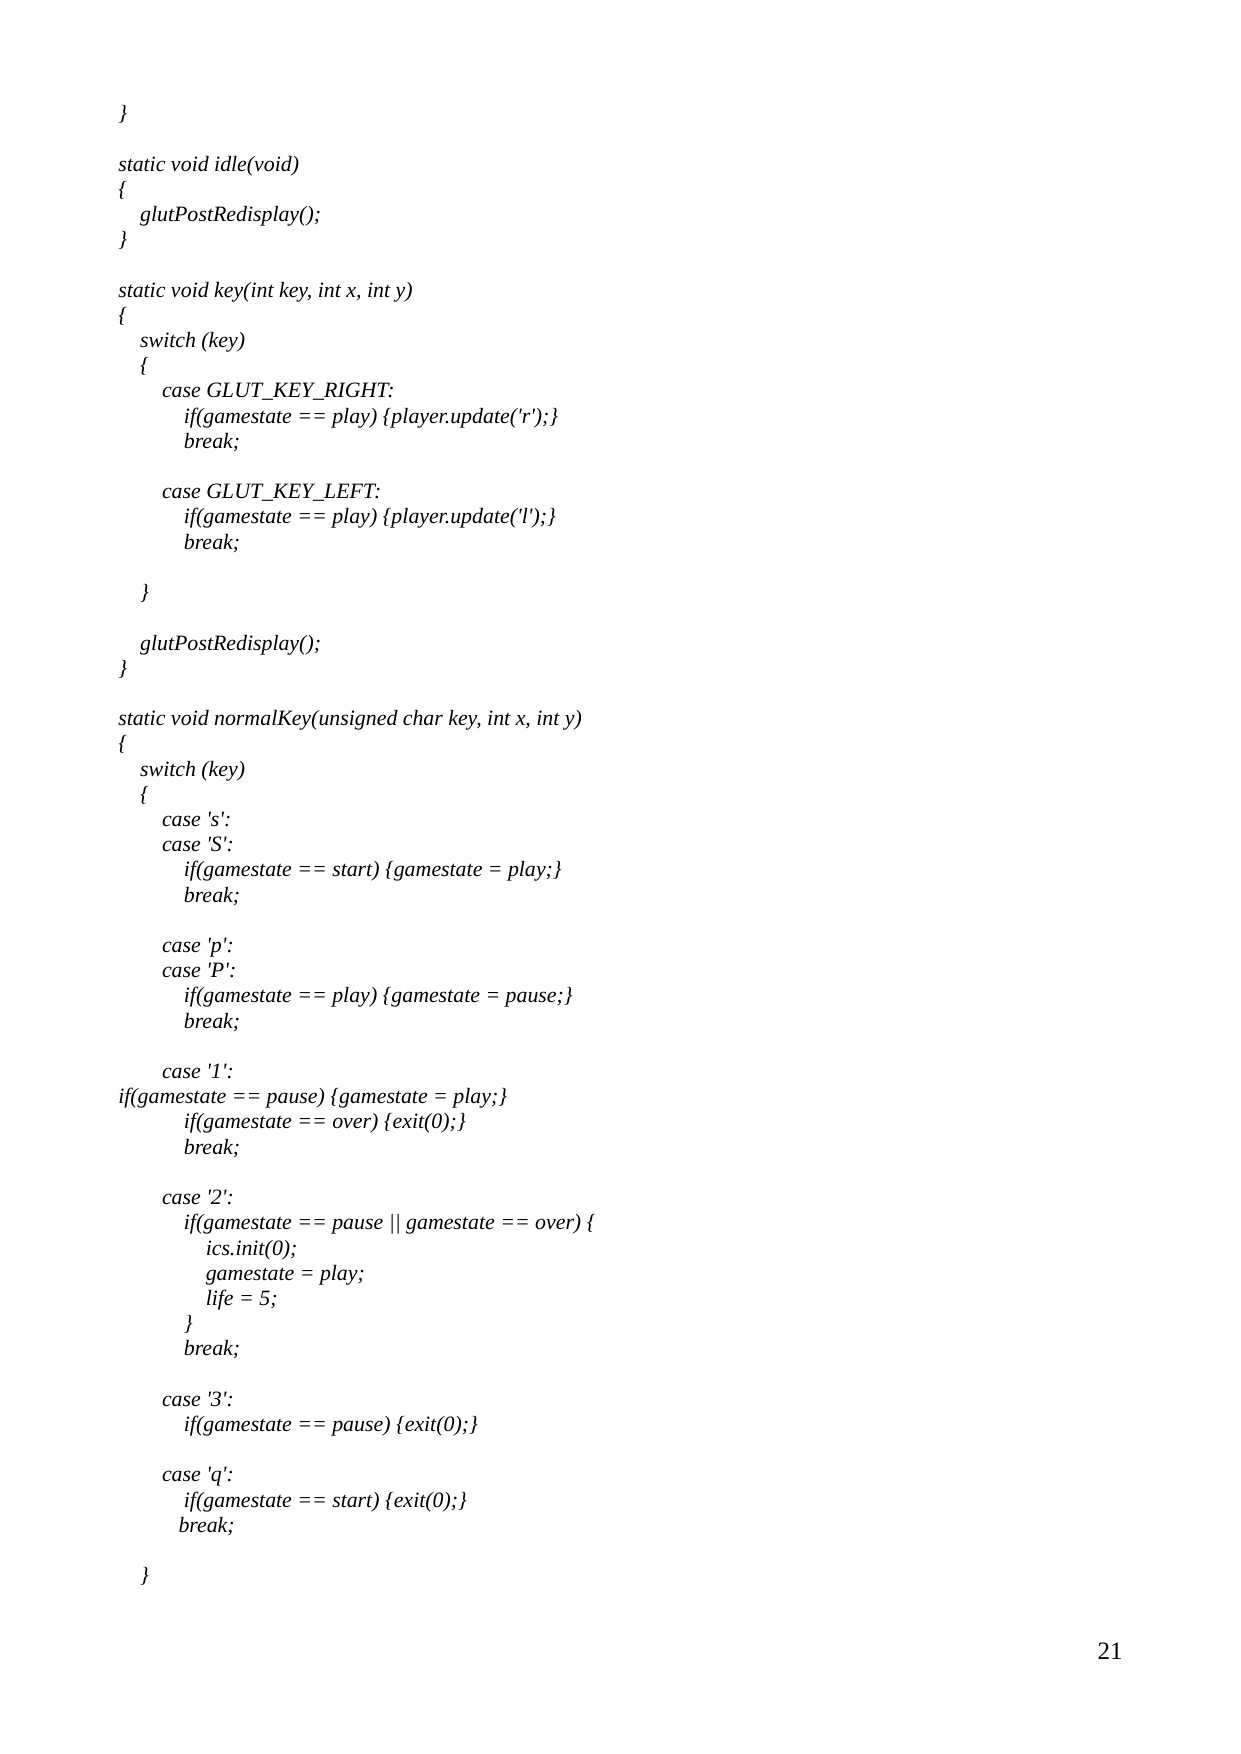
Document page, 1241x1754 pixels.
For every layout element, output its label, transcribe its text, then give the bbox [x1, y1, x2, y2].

text if(gamestate == start) {gamestate = play;} [118, 856, 1122, 882]
text if(gamestate == start) {exit(0);} [118, 1487, 1122, 1512]
text if(gamestate == pause) {exit(0);} [118, 1411, 1122, 1436]
text static void key(int key, int x, int y) [118, 277, 1122, 302]
text if(gamestate == pause) {gamestate = play;} [118, 1083, 1122, 1108]
text gamestate = play; [118, 1260, 1122, 1285]
text glutPostRedisplay(); [118, 201, 1122, 226]
text if(gamestate == play) {gamestate = pause;} [118, 982, 1122, 1008]
text break; [118, 1512, 1122, 1537]
text break; [118, 1008, 1122, 1033]
text switch (key) [118, 327, 1122, 352]
text case GLUT_KEY_LEFT: [118, 478, 1122, 503]
text if(gamestate == play) {player.update('l');} [118, 503, 1122, 529]
text case 'S': [118, 831, 1122, 856]
text life = 5; [118, 1285, 1122, 1310]
text if(gamestate == play) {player.update('r');} [118, 403, 1122, 428]
text } [118, 655, 1122, 680]
text case 'P': [118, 957, 1122, 982]
text { [118, 781, 1122, 806]
text { [118, 352, 1122, 377]
text break; [118, 1335, 1122, 1361]
text if(gamestate == over) {exit(0);} [118, 1108, 1122, 1134]
text case '3': [118, 1386, 1122, 1411]
text static void normalKey(unsigned char key, int x, int y) [118, 705, 1122, 730]
text { [118, 176, 1122, 201]
text ics.init(0); [118, 1234, 1122, 1260]
text break; [118, 428, 1122, 453]
text glutPostRedisplay(); [118, 629, 1122, 655]
text case GLUT_KEY_RIGHT: [118, 377, 1122, 403]
text case '2': [118, 1184, 1122, 1209]
text } [118, 100, 1122, 125]
text case 's': [118, 806, 1122, 831]
text if(gamestate == pause || gamestate == over) { [118, 1209, 1122, 1234]
text } [118, 1310, 1122, 1335]
text break; [118, 1134, 1122, 1159]
text { [118, 730, 1122, 756]
text static void idle(void) [118, 151, 1122, 176]
text { [118, 302, 1122, 327]
text } [118, 579, 1122, 604]
text switch (key) [118, 756, 1122, 781]
text break; [118, 882, 1122, 907]
text case 'q': [118, 1461, 1122, 1487]
text break; [118, 529, 1122, 554]
text } [118, 1562, 1122, 1587]
text case 'p': [118, 932, 1122, 957]
text } [118, 226, 1122, 251]
text case '1': [118, 1058, 1122, 1083]
